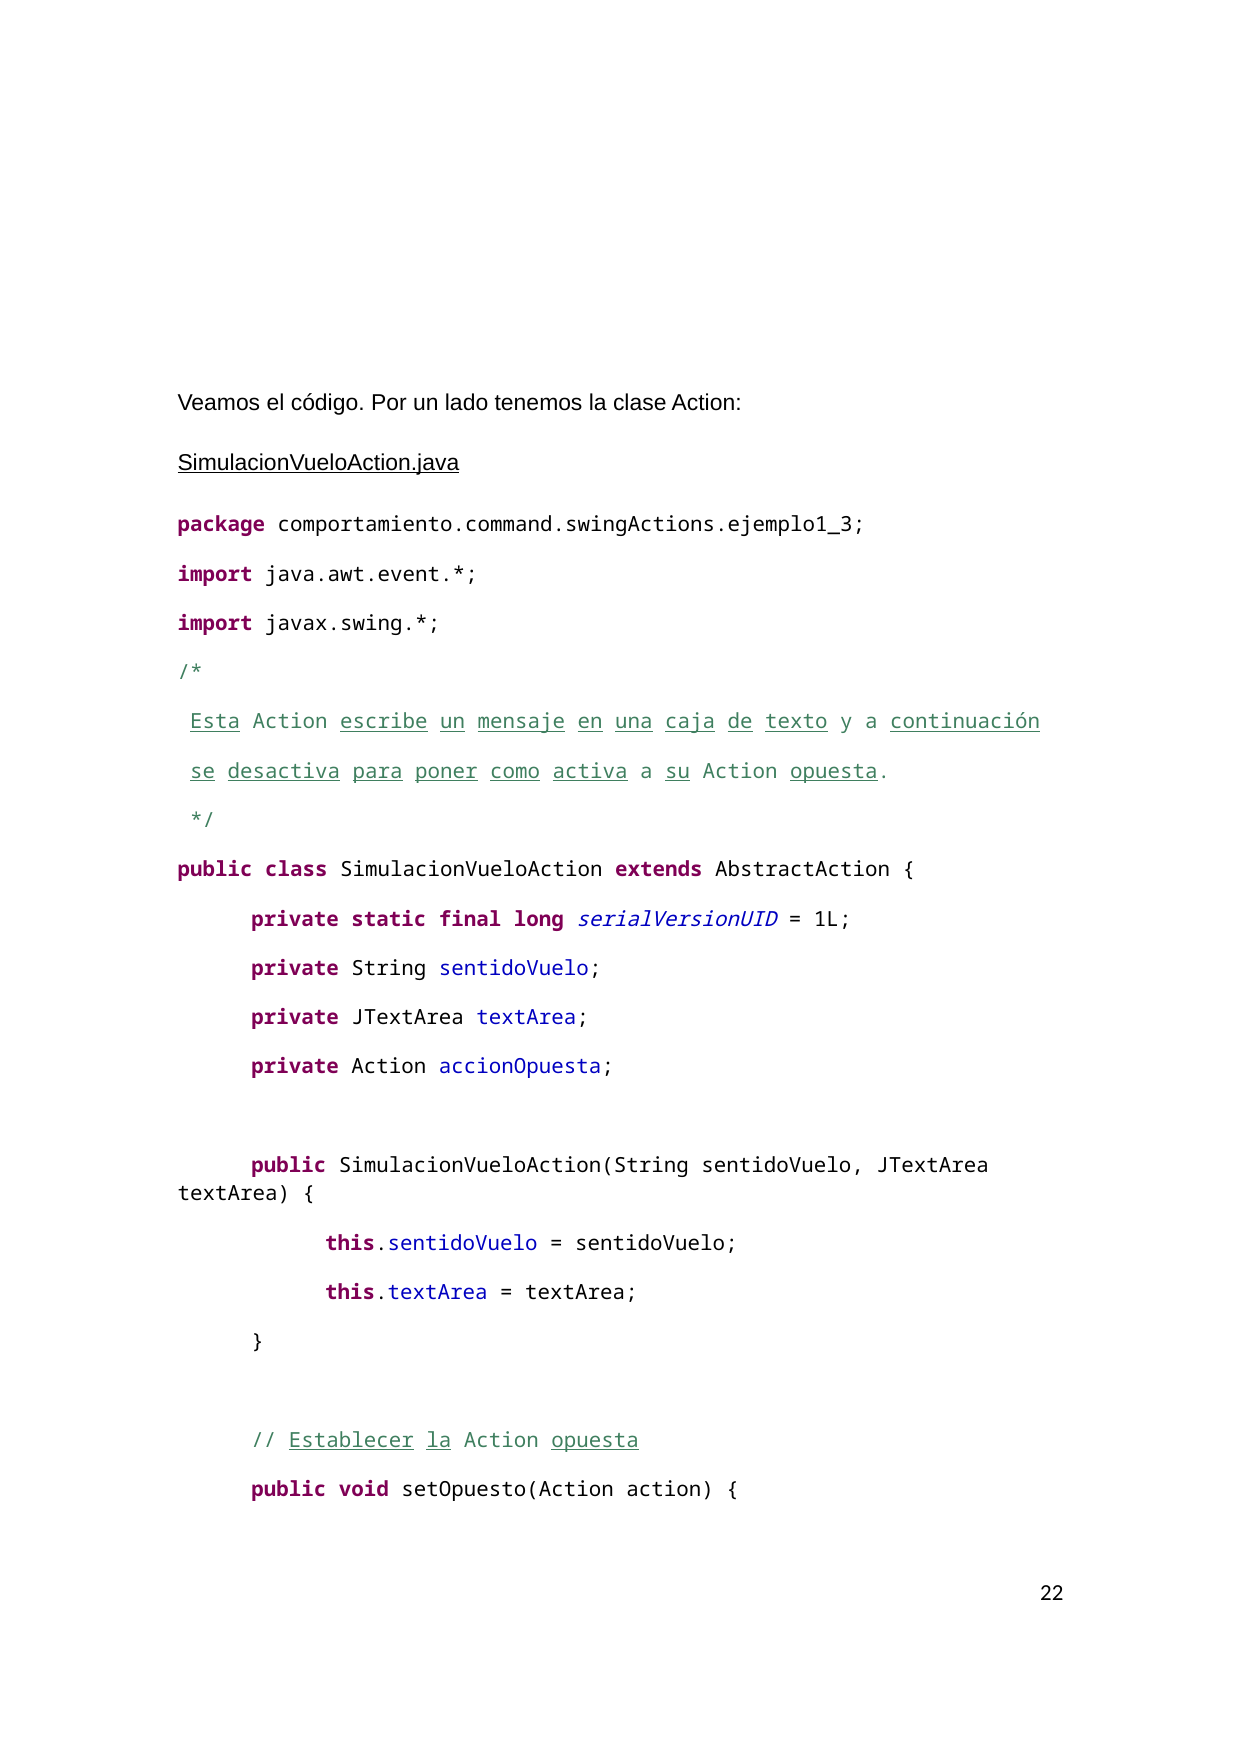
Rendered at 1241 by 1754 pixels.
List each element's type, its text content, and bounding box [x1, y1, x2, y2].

text this.sentidoVuelo = sentidoVuelo; [177, 1228, 1063, 1256]
text /* [177, 657, 1063, 686]
text private Action accionOpuesta; [177, 1051, 1063, 1080]
text private static final long serialVersionUID = 1L; [177, 904, 1063, 932]
text se desactiva para poner como activa a su Action opuesta. [177, 756, 1063, 784]
text public class SimulacionVueloAction extends AbstractAction { [177, 854, 1063, 883]
text this.textArea = textArea; [177, 1277, 1063, 1305]
text private JTextArea textArea; [177, 1002, 1063, 1031]
text public SimulacionVueloAction(String sentidoVuelo, JTextArea textArea) { [177, 1150, 1063, 1207]
text import java.awt.event.*; [177, 559, 1063, 587]
text public void setOpuesto(Action action) { [177, 1474, 1063, 1502]
text private String sentidoVuelo; [177, 953, 1063, 981]
text SimulacionVueloAction.java [177, 449, 1063, 476]
text */ [177, 805, 1063, 833]
text Veamos el código. Por un lado tenemos la clase Action: [177, 389, 1063, 415]
text Esta Action escribe un mensaje en una caja de texto y a continuación [177, 707, 1063, 735]
text import javax.swing.*; [177, 608, 1063, 636]
text package comportamiento.command.swingActions.ejemplo1_3; [177, 509, 1063, 538]
text // Establecer la Action opuesta [177, 1425, 1063, 1453]
text } [177, 1326, 1063, 1355]
